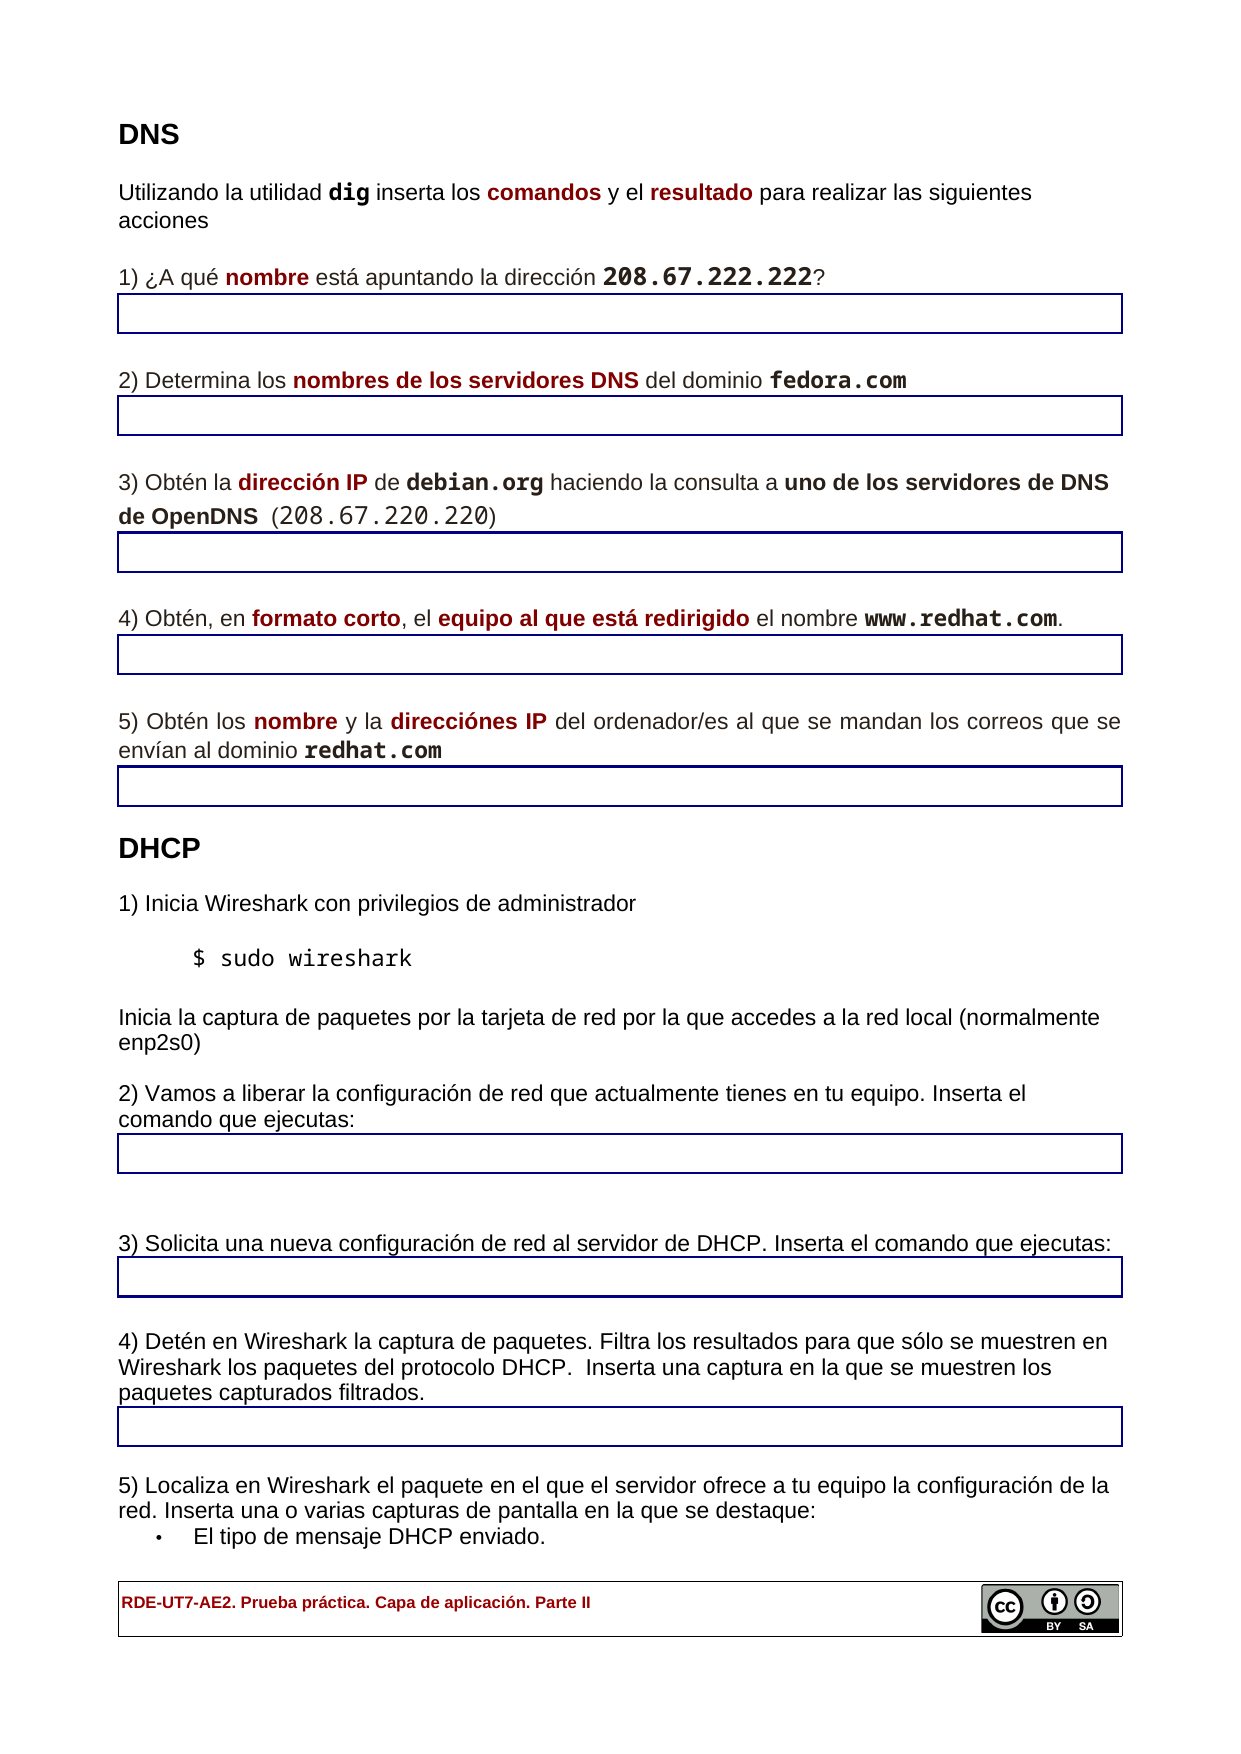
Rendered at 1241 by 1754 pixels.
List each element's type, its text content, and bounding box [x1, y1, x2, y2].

text 4) Obtén, en formato corto, el equipo al que está redirigido el nombre www.redhat.com. [118, 602, 1122, 633]
table_header [119, 636, 1121, 673]
text 5) Obtén los nombre y la direcciónes IP del ordenador/es al que se mandan los correos que se envían al dominio redhat.com [118, 704, 1122, 765]
picture [981, 1584, 1119, 1633]
text Inicia la captura de paquetes por la tarjeta de red por la que accedes a la red local (normalmente enp2s0) [118, 1004, 1122, 1056]
table_header [119, 295, 1121, 332]
table_header [119, 768, 1121, 804]
text 5) Localiza en Wireshark el paquete en el que el servidor ofrece a tu equipo la configuración de la red. Inserta una o varias capturas de pantalla en la que se destaque: [118, 1472, 1122, 1524]
text 4) Detén en Wireshark la captura de paquetes. Filtra los resultados para que sólo se muestren en Wireshark los paquetes del protocolo DHCP. Inserta una captura en la que se muestren los paquetes capturados filtrados. [118, 1329, 1122, 1406]
table_header [119, 1408, 1121, 1445]
table_header [119, 534, 1121, 571]
text Utilizando la utilidad dig inserta los comandos y el resultado para realizar las siguientes acciones [118, 176, 1122, 233]
text 3) Obtén la dirección IP de debian.org haciendo la consulta a uno de los servidores de DNS de OpenDNS (208.67.220.220) [118, 466, 1122, 531]
text $ sudo wireshark [192, 942, 1122, 973]
table_header [119, 1135, 1121, 1172]
text 1) Inicia Wireshark con privilegios de administrador [118, 891, 1122, 916]
text DHCP [118, 832, 1122, 865]
table_header [119, 1258, 1121, 1295]
text DNS [118, 118, 1122, 151]
text 1) ¿A qué nombre está apuntando la dirección 208.67.222.222? [118, 259, 1122, 293]
text 2) Determina los nombres de los servidores DNS del dominio fedora.com [118, 364, 1122, 395]
table_header [119, 397, 1121, 434]
list El tipo de mensaje DHCP enviado. [156, 1524, 1122, 1549]
text 3) Solicita una nueva configuración de red al servidor de DHCP. Inserta el comando que ejecutas: [118, 1231, 1122, 1256]
text 2) Vamos a liberar la configuración de red que actualmente tienes en tu equipo. Inserta el comando que ejecutas: [118, 1081, 1122, 1132]
